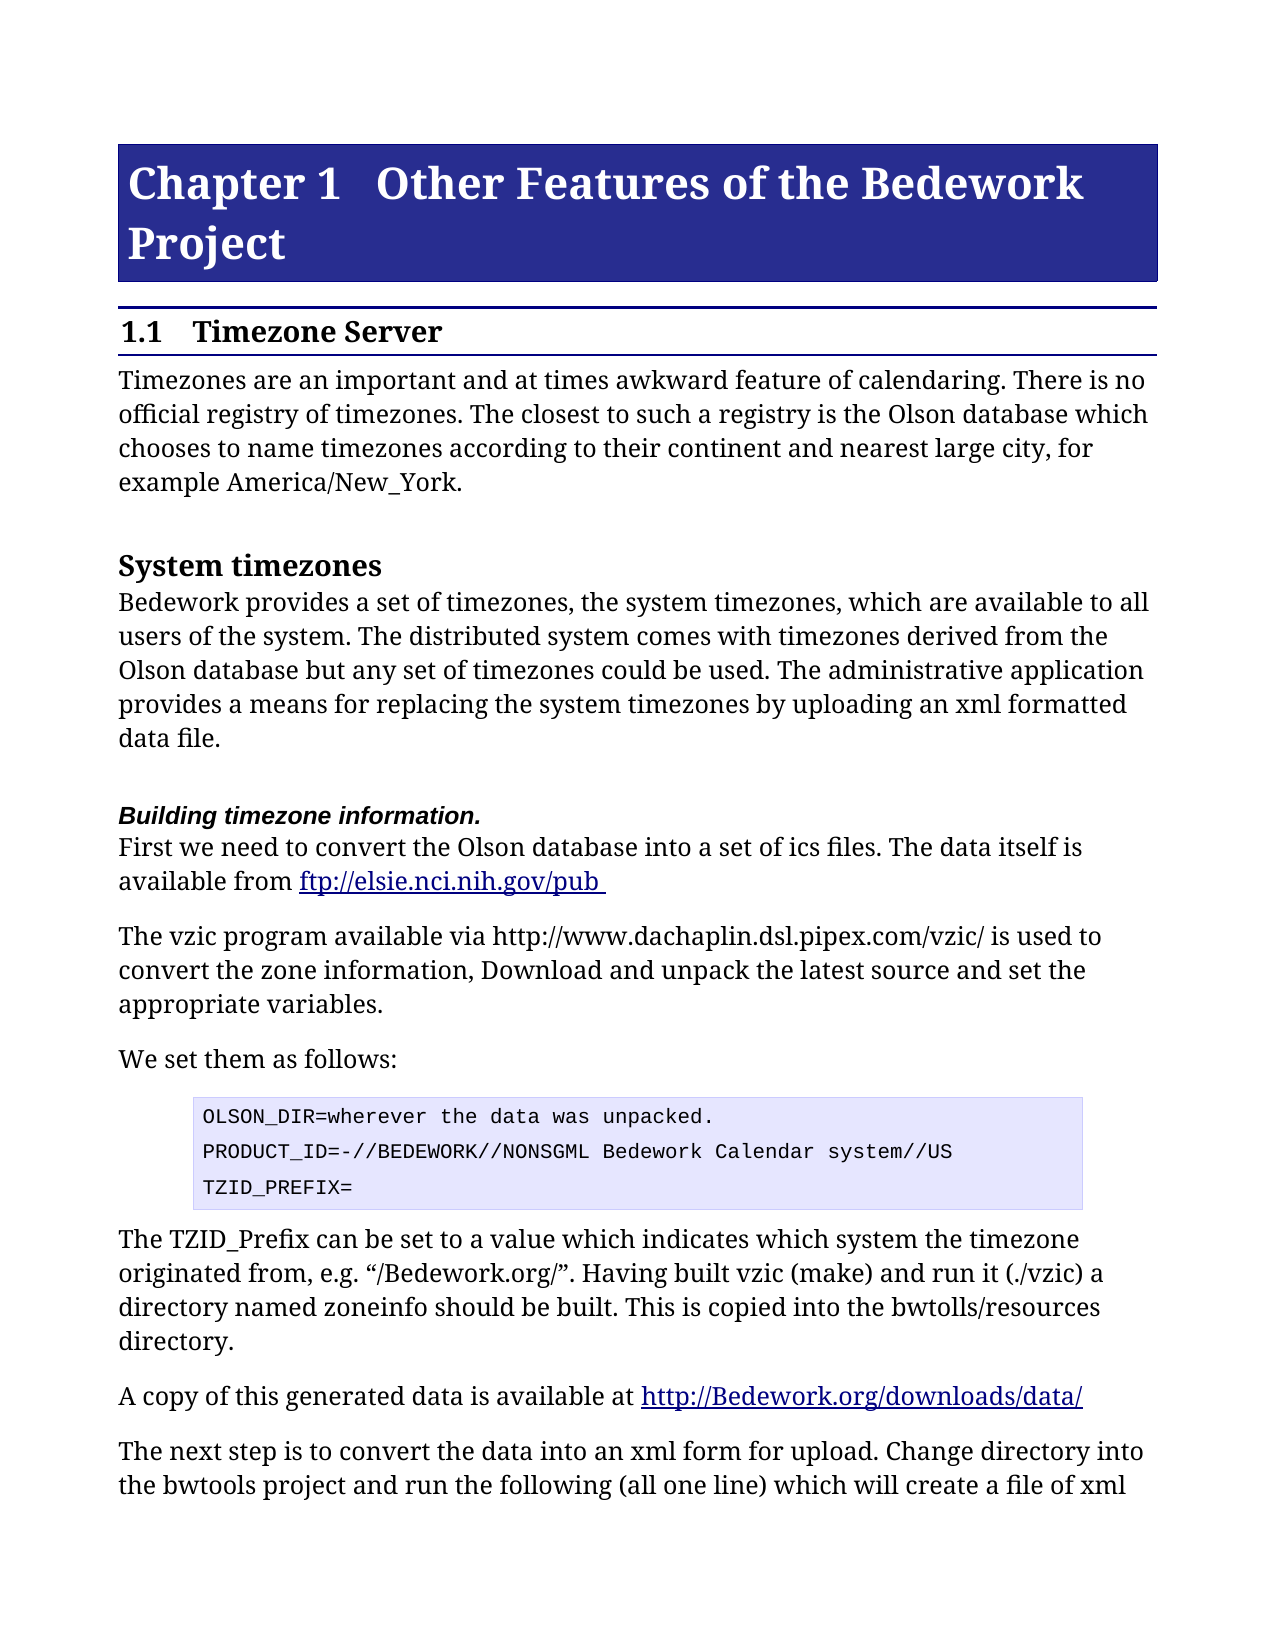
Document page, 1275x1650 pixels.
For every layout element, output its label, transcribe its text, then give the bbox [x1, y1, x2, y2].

text Bedework provides a set of timezones, the system timezones, which are available to all users of the system. The distributed system comes with timezones derived from the Olson database but any set of timezones could be used. The administrative application provides a means for replacing the system timezones by uploading an xml formatted data file. [118, 585, 1157, 755]
subtitle System timezones [118, 545, 1157, 585]
subtitle Timezone Server [118, 309, 1157, 354]
text The TZID_Prefix can be set to a value which indicates which system the timezone originated from, e.g. “/Bedework.org/”. Having built vzic (make) and run it (./vzic) a directory named zoneinfo should be built. This is copied into the bwtolls/resources directory. [118, 1221, 1157, 1358]
text The next step is to convert the data into an xml form for upload. Change directory into the bwtools project and run the following (all one line) which will create a file of xml [118, 1434, 1157, 1502]
subtitle Building timezone information. [118, 802, 1157, 829]
text Timezones are an important and at times awkward feature of calendaring. There is no official registry of timezones. The closest to such a registry is the Olson database which chooses to name timezones according to their continent and nearest large city, for example America/New_York. [118, 362, 1157, 499]
text OLSON_DIR=wherever the data was unpacked. [194, 1098, 1082, 1130]
text We set them as follows: [118, 1042, 1157, 1076]
text The vzic program available via http://www.dachaplin.dsl.pipex.com/vzic/ is used to convert the zone information, Download and unpack the latest source and set the appropriate variables. [118, 919, 1157, 1021]
text PRODUCT_ID=-//BEDEWORK//NONSGML Bedework Calendar system//US [194, 1132, 1082, 1165]
text First we need to convert the Olson database into a set of ics files. The data itself is available from ftp://elsie.nci.nih.gov/pub [118, 829, 1157, 898]
subtitle Other Features of the Bedework Project [119, 145, 1157, 281]
text A copy of this generated data is available at http://Bedework.org/downloads/data/ [118, 1379, 1157, 1413]
text TZID_PREFIX= [194, 1168, 1082, 1209]
